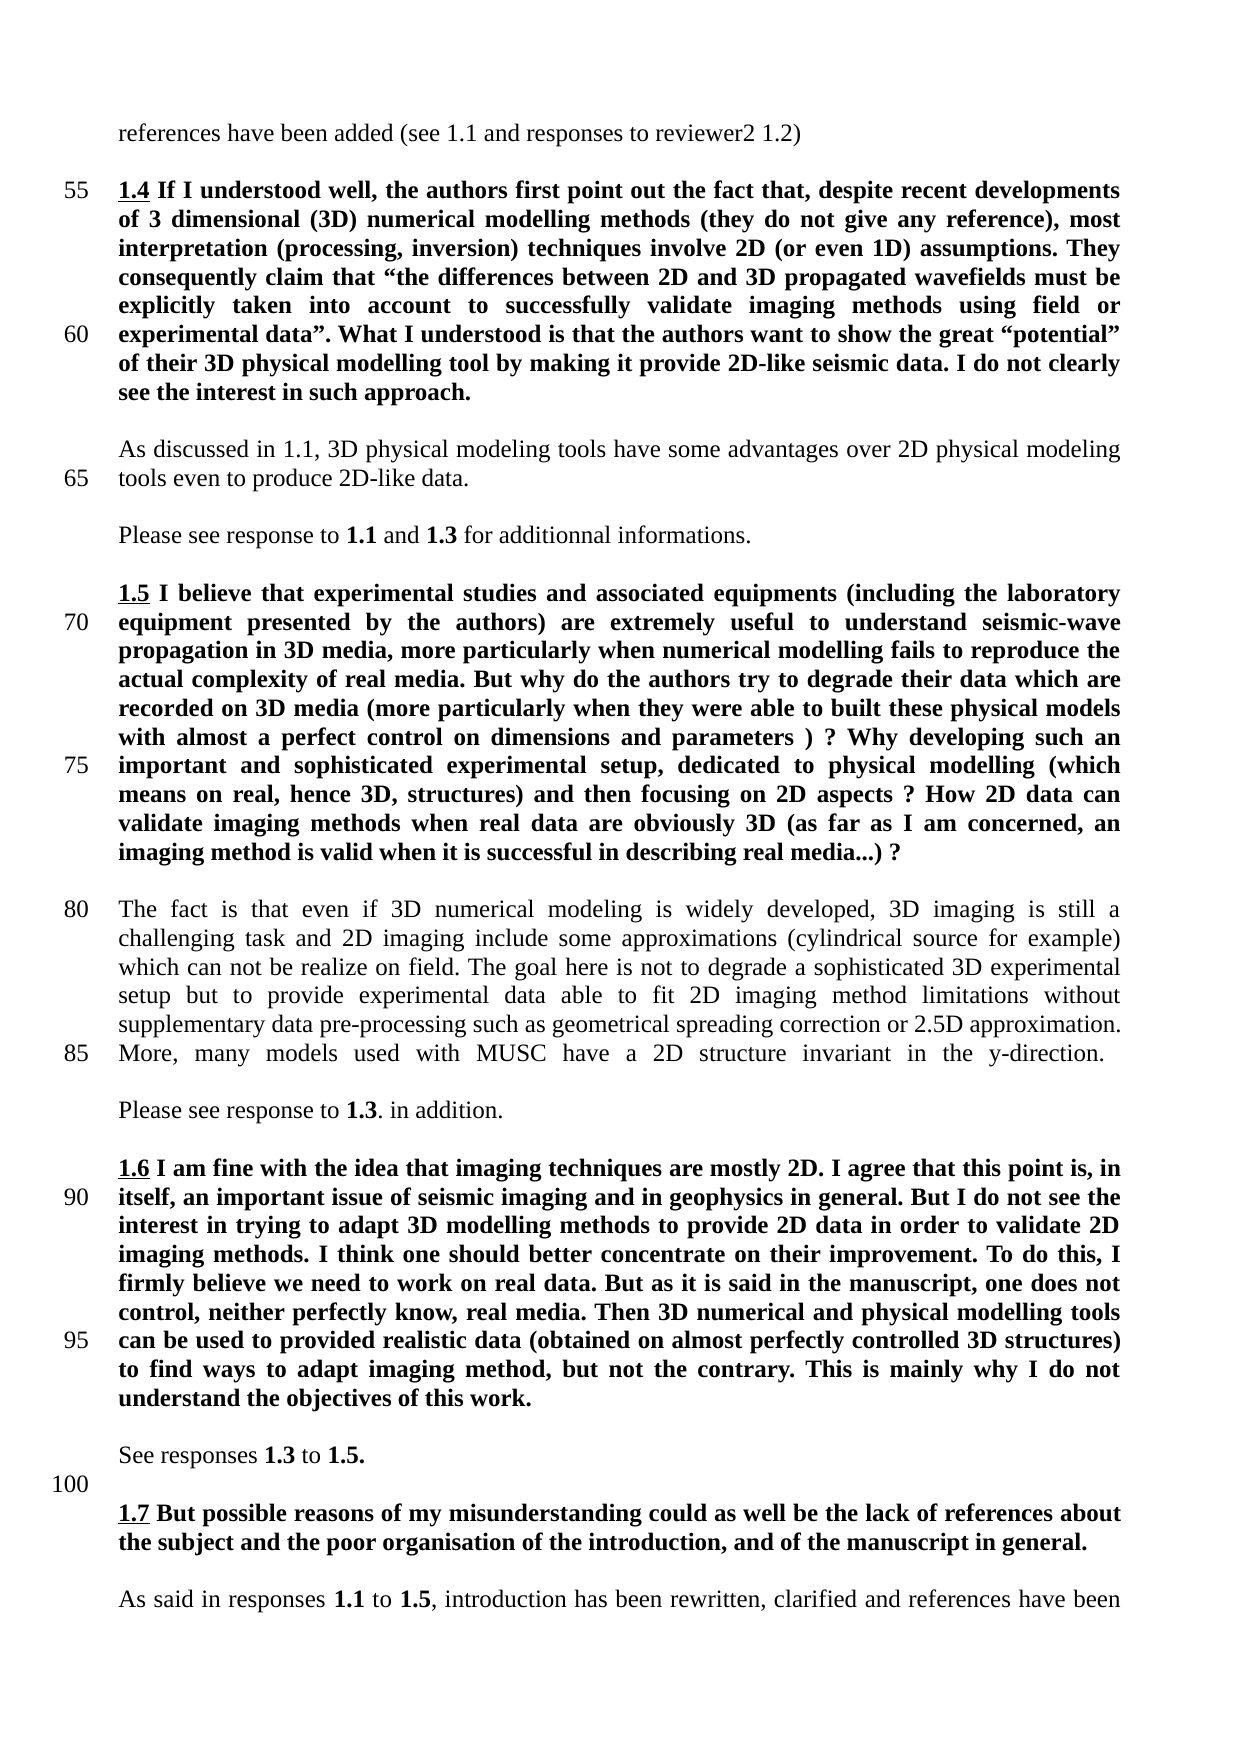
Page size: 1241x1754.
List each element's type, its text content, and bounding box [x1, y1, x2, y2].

text Please see response to 1.3. in addition. [118, 1096, 1122, 1124]
text 1.6 I am fine with the idea that imaging techniques are mostly 2D. I agree that this point is, in itself, an important issue of seismic imaging and in geophysics in general. But I do not see the interest in trying to adapt 3D modelling methods to provide 2D data in order to validate 2D imaging methods. I think one should better concentrate on their improvement. To do this, I firmly believe we need to work on real data. But as it is said in the manuscript, one does not control, neither perfectly know, real media. Then 3D numerical and physical modelling tools can be used to provided realistic data (obtained on almost perfectly controlled 3D structures) to find ways to adapt imaging method, but not the contrary. This is mainly why I do not understand the objectives of this work. [118, 1153, 1122, 1412]
text As said in responses 1.1 to 1.5, introduction has been rewritten, clarified and references have been [118, 1584, 1122, 1613]
text references have been added (see 1.1 and responses to reviewer2 1.2) [118, 118, 1122, 147]
text Please see response to 1.1 and 1.3 for additionnal informations. [118, 521, 1122, 549]
text 1.4 If I understood well, the authors first point out the fact that, despite recent developments of 3 dimensional (3D) numerical modelling methods (they do not give any reference), most interpretation (processing, inversion) techniques involve 2D (or even 1D) assumptions. They consequently claim that “the differences between 2D and 3D propagated wavefields must be explicitly taken into account to successfully validate imaging methods using field or experimental data”. What I understood is that the authors want to show the great “potential” of their 3D physical modelling tool by making it provide 2D-like seismic data. I do not clearly see the interest in such approach. [118, 176, 1122, 406]
text As discussed in 1.1, 3D physical modeling tools have some advantages over 2D physical modeling tools even to produce 2D-like data. [118, 434, 1122, 492]
text 1.7 But possible reasons of my misunderstanding could as well be the lack of references about the subject and the poor organisation of the introduction, and of the manuscript in general. [118, 1498, 1122, 1556]
text See responses 1.3 to 1.5. [118, 1441, 1122, 1469]
text The fact is that even if 3D numerical modeling is widely developed, 3D imaging is still a challenging task and 2D imaging include some approximations (cylindrical source for example) which can not be realize on field. The goal here is not to degrade a sophisticated 3D experimental setup but to provide experimental data able to fit 2D imaging method limitations without supplementary data pre-processing such as geometrical spreading correction or 2.5D approximation. [118, 894, 1122, 1038]
text 1.5 I believe that experimental studies and associated equipments (including the laboratory equipment presented by the authors) are extremely useful to understand seismic-wave propagation in 3D media, more particularly when numerical modelling fails to reproduce the actual complexity of real media. But why do the authors try to degrade their data which are recorded on 3D media (more particularly when they were able to built these physical models with almost a perfect control on dimensions and parameters ) ? Why developing such an important and sophisticated experimental setup, dedicated to physical modelling (which means on real, hence 3D, structures) and then focusing on 2D aspects ? How 2D data can validate imaging methods when real data are obviously 3D (as far as I am concerned, an imaging method is valid when it is successful in describing real media...) ? [118, 578, 1122, 866]
text More, many models used with MUSC have a 2D structure invariant in the y-direction. [118, 1038, 1122, 1096]
